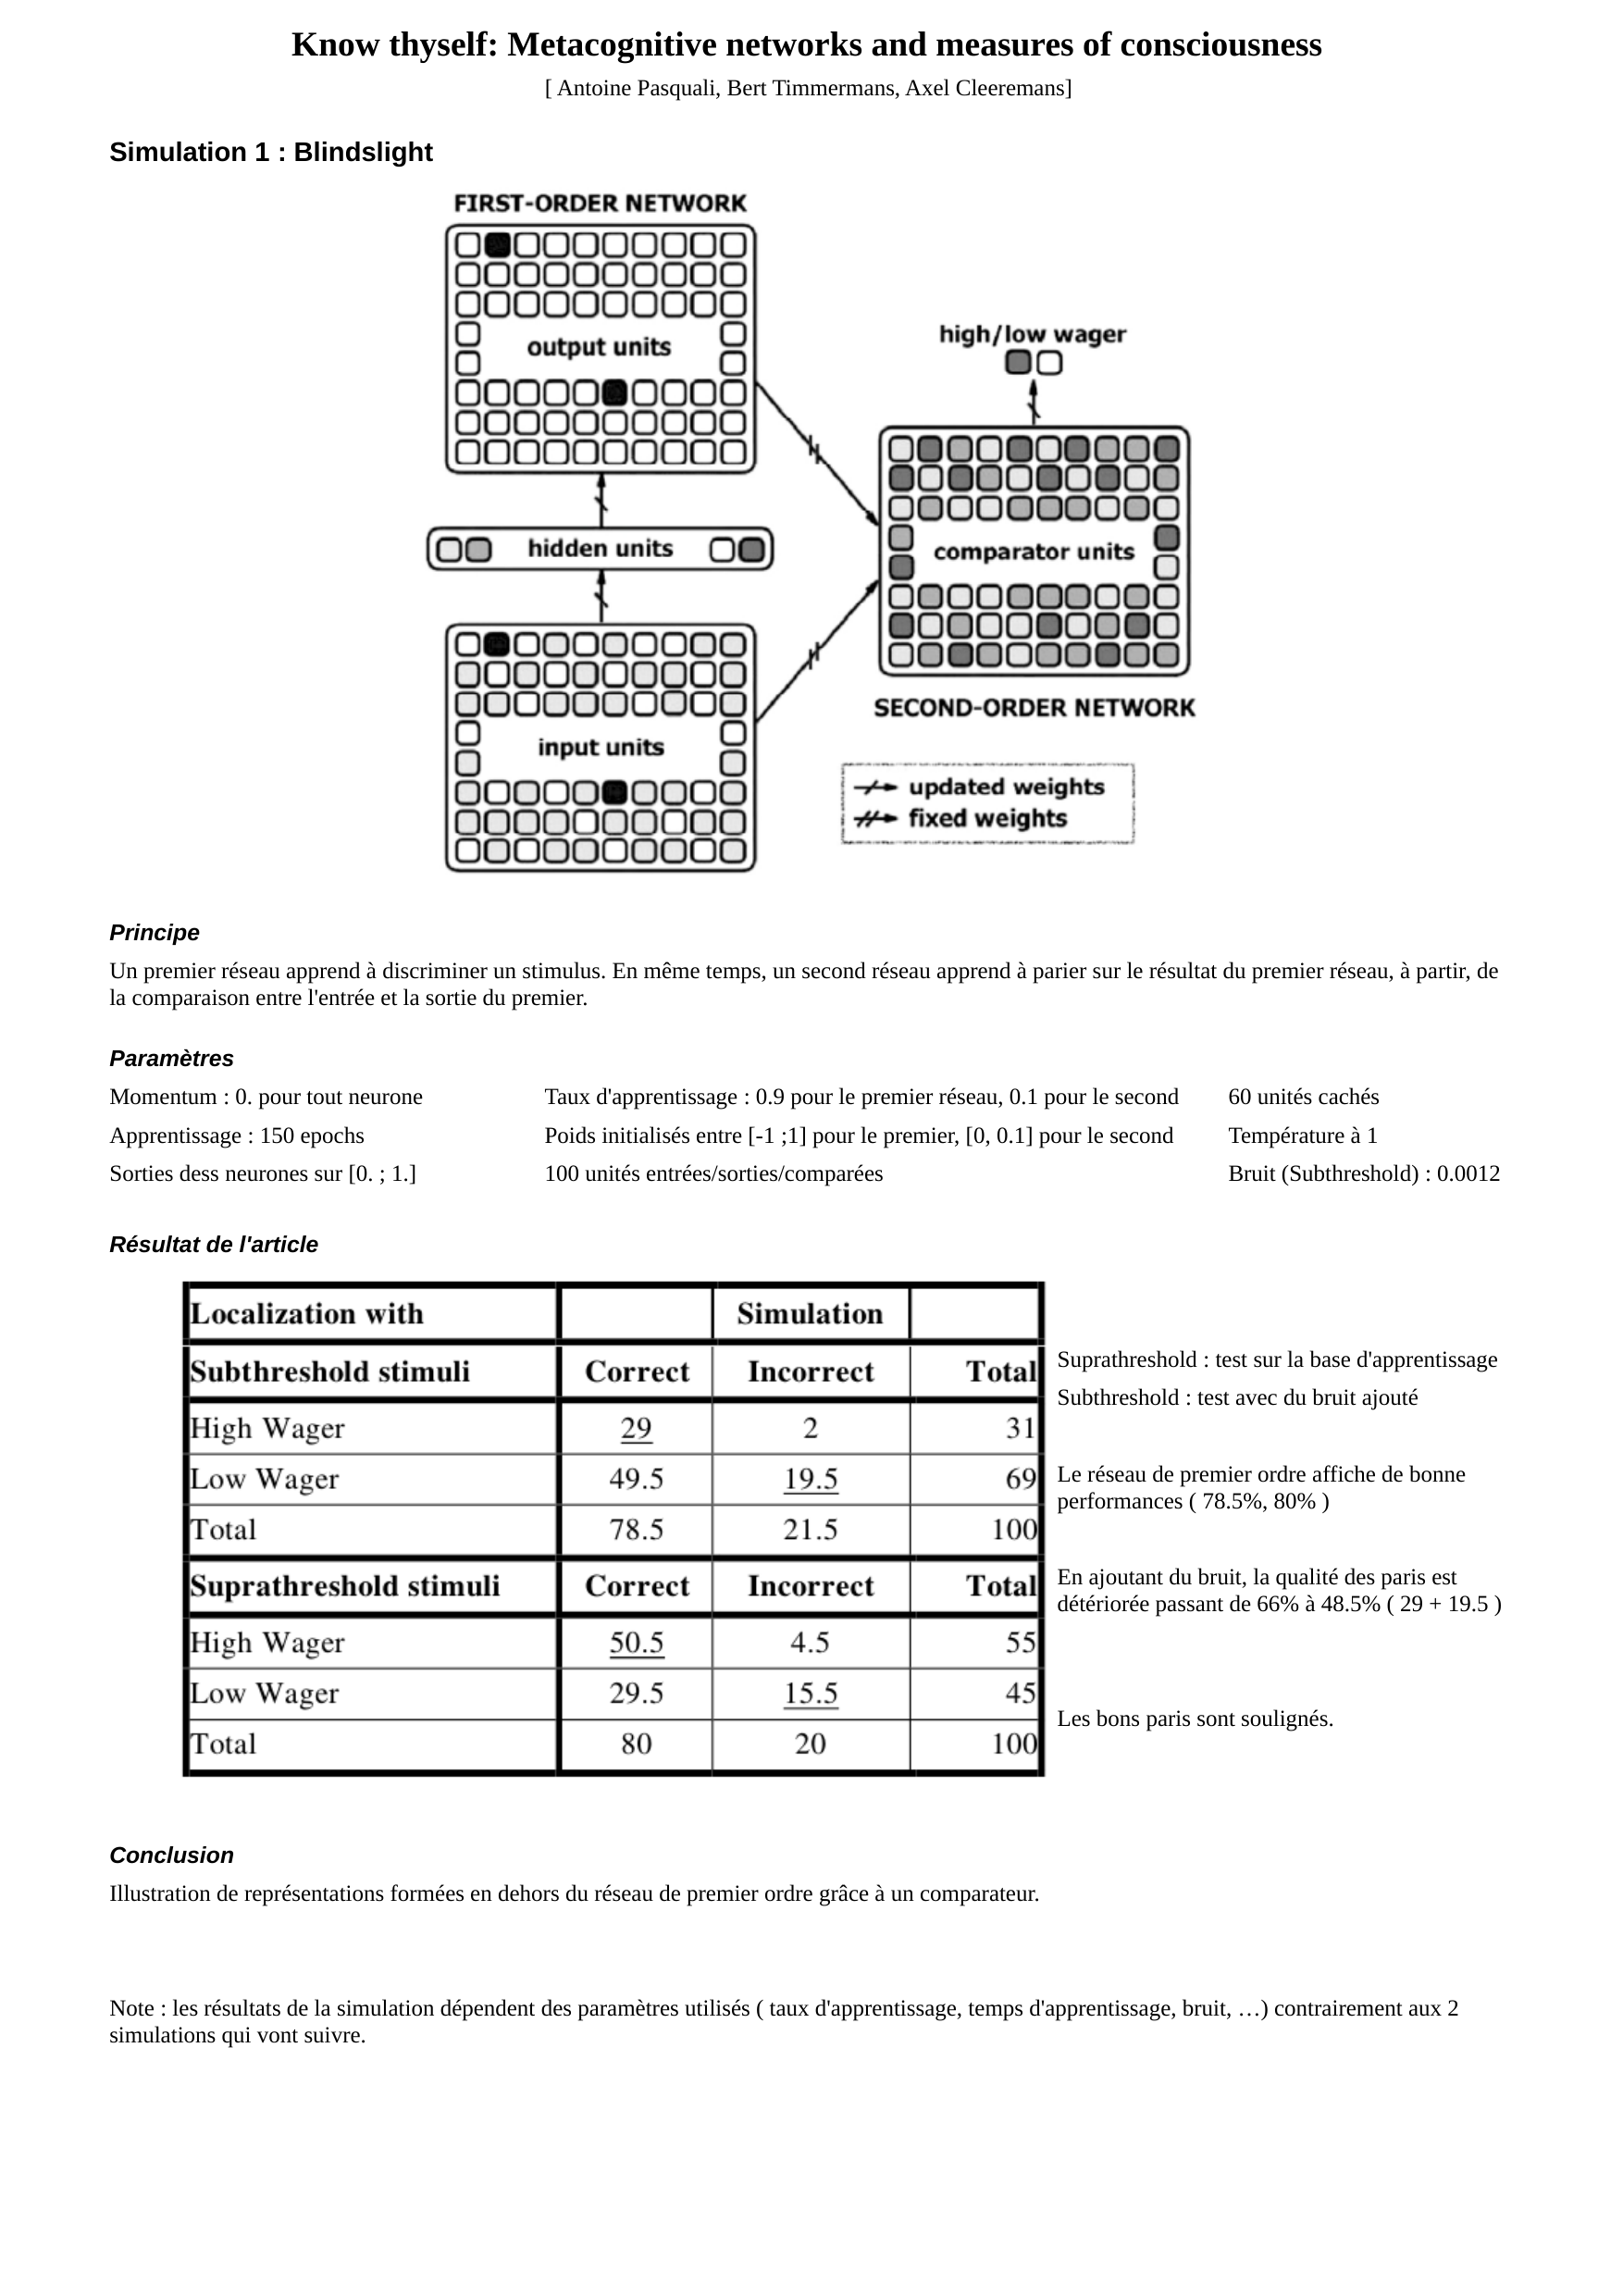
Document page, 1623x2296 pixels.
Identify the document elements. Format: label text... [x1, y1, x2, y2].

subtitle Simulation 1 : Blindslight [109, 136, 1514, 167]
table_cell Sorties dess neurones sur [0. ; 1.] [109, 1160, 544, 1209]
subtitle Résultat de l'article [109, 1232, 1514, 1258]
table_cell Poids initialisés entre [-1 ;1] pour le premier, [0, 0.1] pour le second [544, 1122, 1228, 1160]
subtitle Conclusion [109, 1842, 1514, 1868]
text [ Antoine Pasquali, Bert Timmermans, Axel Cleeremans] [109, 75, 1514, 101]
text Subthreshold : test avec du bruit ajouté [1058, 1384, 1514, 1410]
text En ajoutant du bruit, la qualité des paris est détériorée passant de 66% à 48.5% ( 29 + 19.5 ) [1058, 1563, 1514, 1617]
text Suprathreshold : test sur la base d'apprentissage [1058, 1346, 1514, 1372]
table_header Momentum : 0. pour tout neurone [109, 1084, 544, 1122]
table_header 60 unités cachés [1228, 1084, 1513, 1122]
text Les bons paris sont soulignés. [1058, 1705, 1514, 1731]
table_cell Bruit (Subthreshold) : 0.0012 [1228, 1160, 1513, 1209]
table_cell 100 unités entrées/sorties/comparées [544, 1160, 1228, 1209]
text Un premier réseau apprend à discriminer un stimulus. En même temps, un second réseau apprend à parier sur le résultat du premier réseau, à partir, de la comparaison entre l'entrée et la sortie du premier. [109, 957, 1514, 1011]
picture [408, 182, 1215, 888]
text Note : les résultats de la simulation dépendent des paramètres utilisés ( taux d'apprentissage, temps d'apprentissage, bruit, …) contrairement aux 2 simulations qui vont suivre. [109, 1994, 1514, 2048]
text [109, 1346, 163, 1372]
subtitle Know thyself: Metacognitive networks and measures of consciousness [109, 23, 1514, 63]
text [109, 1705, 163, 1731]
picture [163, 1269, 1058, 1794]
table_cell Apprentissage : 150 epochs [109, 1122, 544, 1160]
text [109, 1384, 163, 1410]
table_header Taux d'apprentissage : 0.9 pour le premier réseau, 0.1 pour le second [544, 1084, 1228, 1122]
subtitle Principe [109, 919, 1514, 946]
text Le réseau de premier ordre affiche de bonne performances ( 78.5%, 80% ) [1058, 1460, 1514, 1513]
text [109, 1563, 163, 1617]
text [109, 1460, 163, 1513]
table_cell Température à 1 [1228, 1122, 1513, 1160]
text Illustration de représentations formées en dehors du réseau de premier ordre grâce à un comparateur. [109, 1880, 1514, 1906]
subtitle Paramètres [109, 1045, 1514, 1072]
